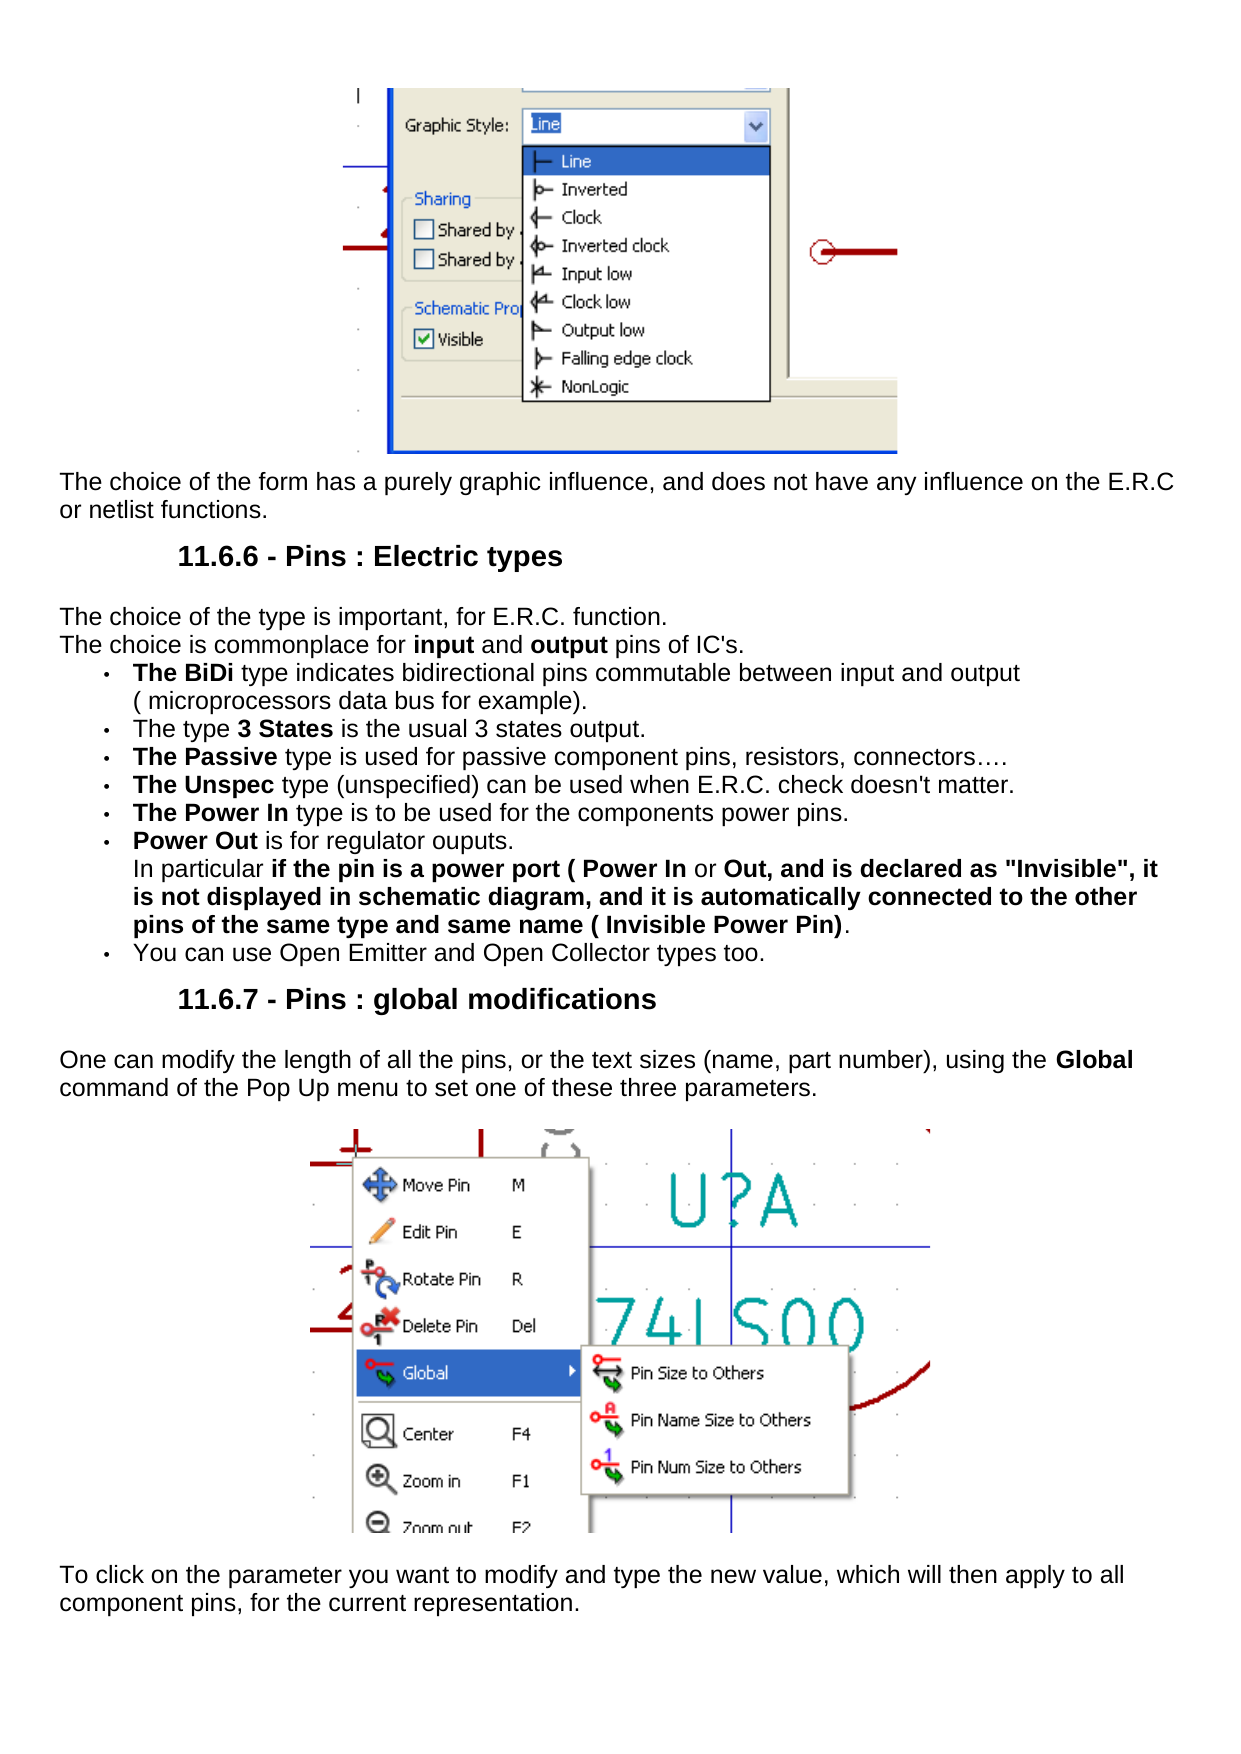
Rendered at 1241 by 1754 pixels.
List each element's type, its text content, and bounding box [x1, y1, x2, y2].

list The Unspec type (unspecified) can be used when E.R.C. check doesn't matter. [103, 771, 1181, 799]
text The choice of the type is important, for E.R.C. function. [59, 603, 1181, 631]
picture [342, 88, 898, 454]
list You can use Open Emitter and Open Collector types too. [103, 939, 1181, 967]
picture [310, 1129, 931, 1533]
list The type 3 States is the usual 3 states output. [103, 715, 1181, 743]
text One can modify the length of all the pins, or the text sizes (name, part number), using the Global command of the Pop Up menu to set one of these three parameters. [59, 1045, 1181, 1101]
text The choice is commonplace for input and output pins of IC's. [59, 631, 1181, 659]
list Power Out is for regulator ouputs. In particular if the pin is a power port ( Power In or Out, and is declared as "Invisible", it is not displayed in schematic diagram, and it is automatically connected to the other pins of the same type and same name ( Invisible Power Pin). [103, 827, 1181, 939]
list The BiDi type indicates bidirectional pins commutable between input and output ( microprocessors data bus for example). [103, 659, 1181, 715]
list The Power In type is to be used for the components power pins. [103, 799, 1181, 827]
text To click on the parameter you want to modify and type the new value, which will then apply to all component pins, for the current representation. [59, 1561, 1181, 1617]
list The Passive type is used for passive component pins, resistors, connectors…. [103, 743, 1181, 771]
subtitle Pins : Electric types [177, 540, 1181, 573]
text The choice of the form has a purely graphic influence, and does not have any influence on the E.R.C or netlist functions. [59, 468, 1181, 524]
subtitle Pins : global modifications [177, 983, 1181, 1016]
